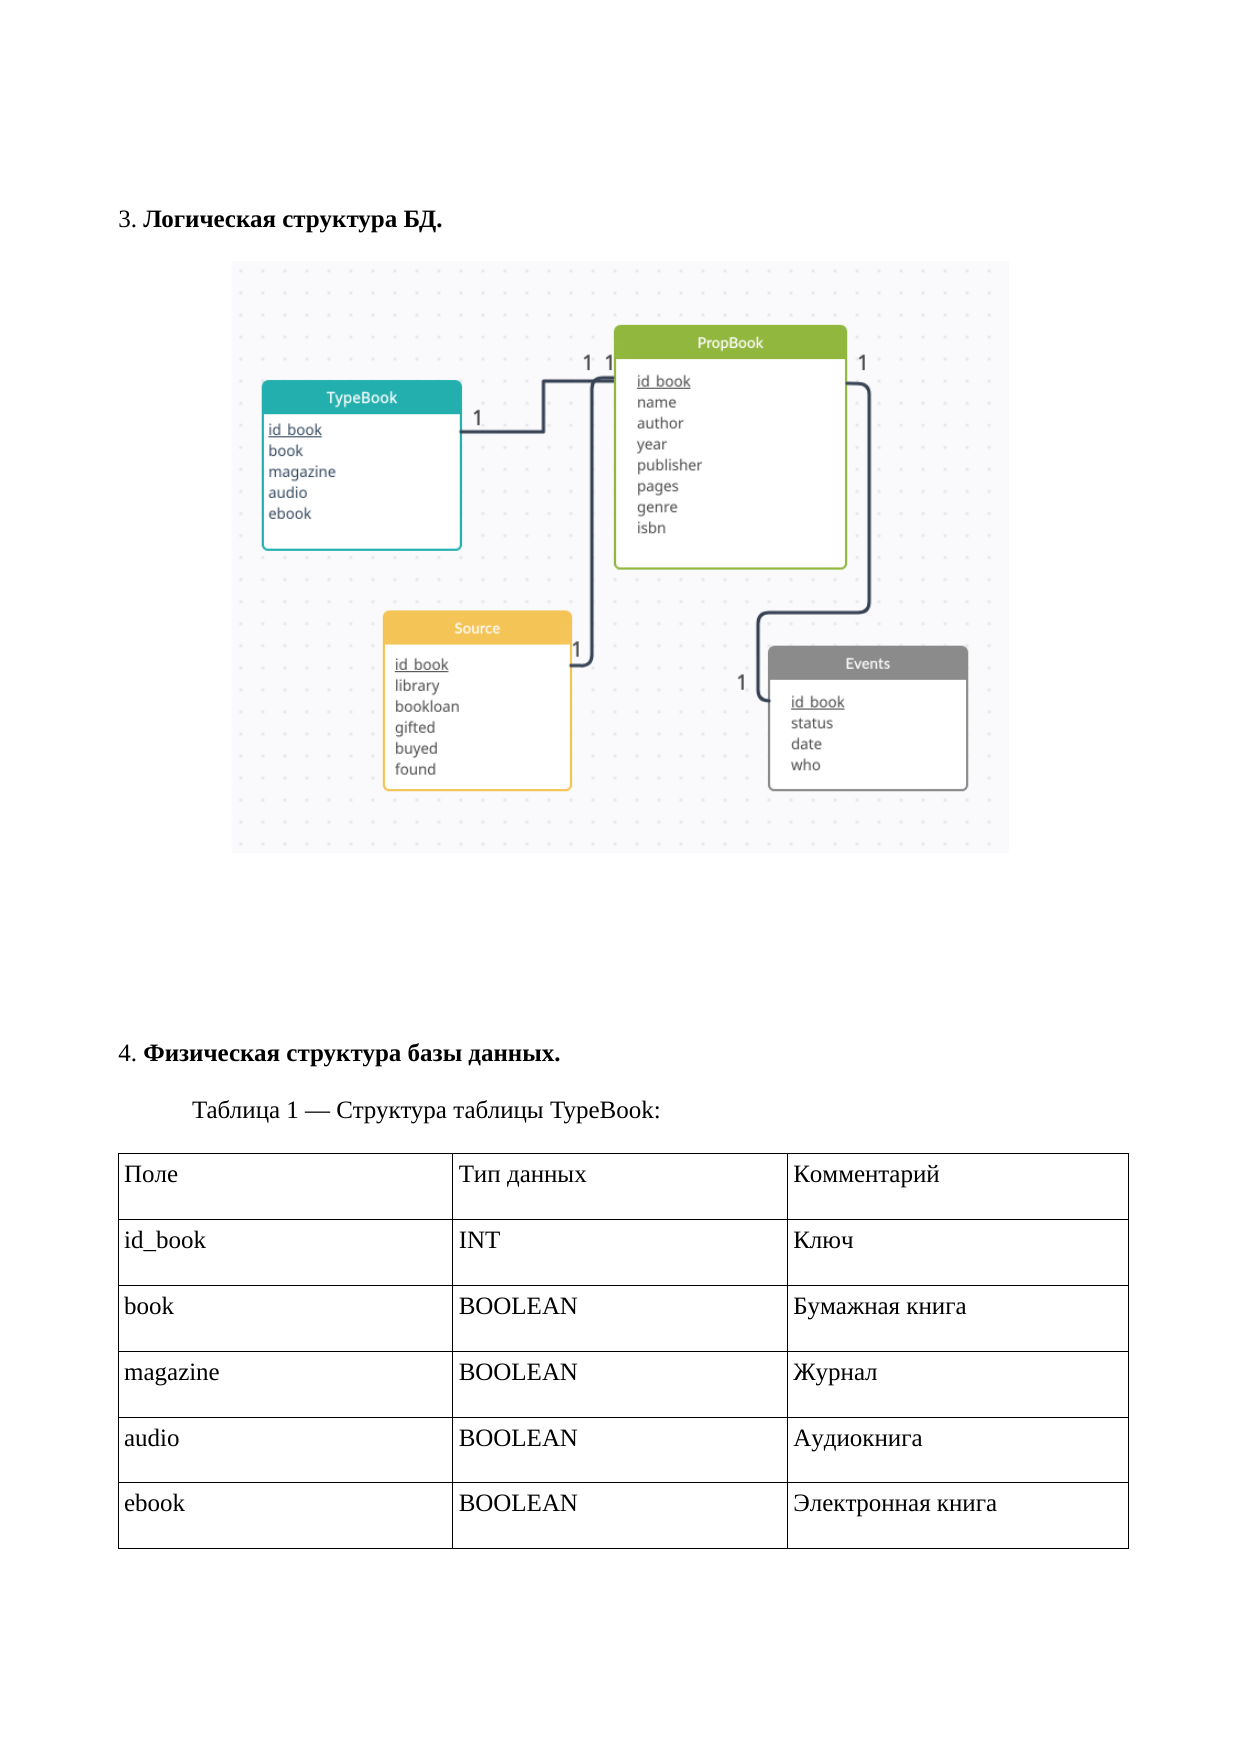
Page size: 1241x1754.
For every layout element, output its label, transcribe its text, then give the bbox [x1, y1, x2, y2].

table_header Комментарий [788, 1154, 1128, 1219]
table_cell INT [453, 1220, 787, 1285]
table_header Поле [119, 1154, 452, 1219]
table_cell id_book [119, 1220, 452, 1285]
table_cell Электронная книга [788, 1483, 1128, 1548]
table_cell Аудиокнига [788, 1418, 1128, 1482]
table_cell BOOLEAN [453, 1483, 787, 1548]
text 3. Логическая структура БД. [118, 204, 1122, 233]
table_cell book [119, 1286, 452, 1351]
table_cell Журнал [788, 1352, 1128, 1416]
picture [231, 261, 1009, 853]
text 4. Физическая структура базы данных. [118, 1038, 1122, 1067]
table_cell audio [119, 1418, 452, 1482]
text Таблица 1 — Структура таблицы TypeBook: [118, 1096, 1122, 1124]
table_cell ebook [119, 1483, 452, 1548]
table_cell BOOLEAN [453, 1286, 787, 1351]
table_cell BOOLEAN [453, 1418, 787, 1482]
table_cell BOOLEAN [453, 1352, 787, 1416]
table_header Тип данных [453, 1154, 787, 1219]
table_cell Бумажная книга [788, 1286, 1128, 1351]
table_cell Ключ [788, 1220, 1128, 1285]
table_cell magazine [119, 1352, 452, 1416]
